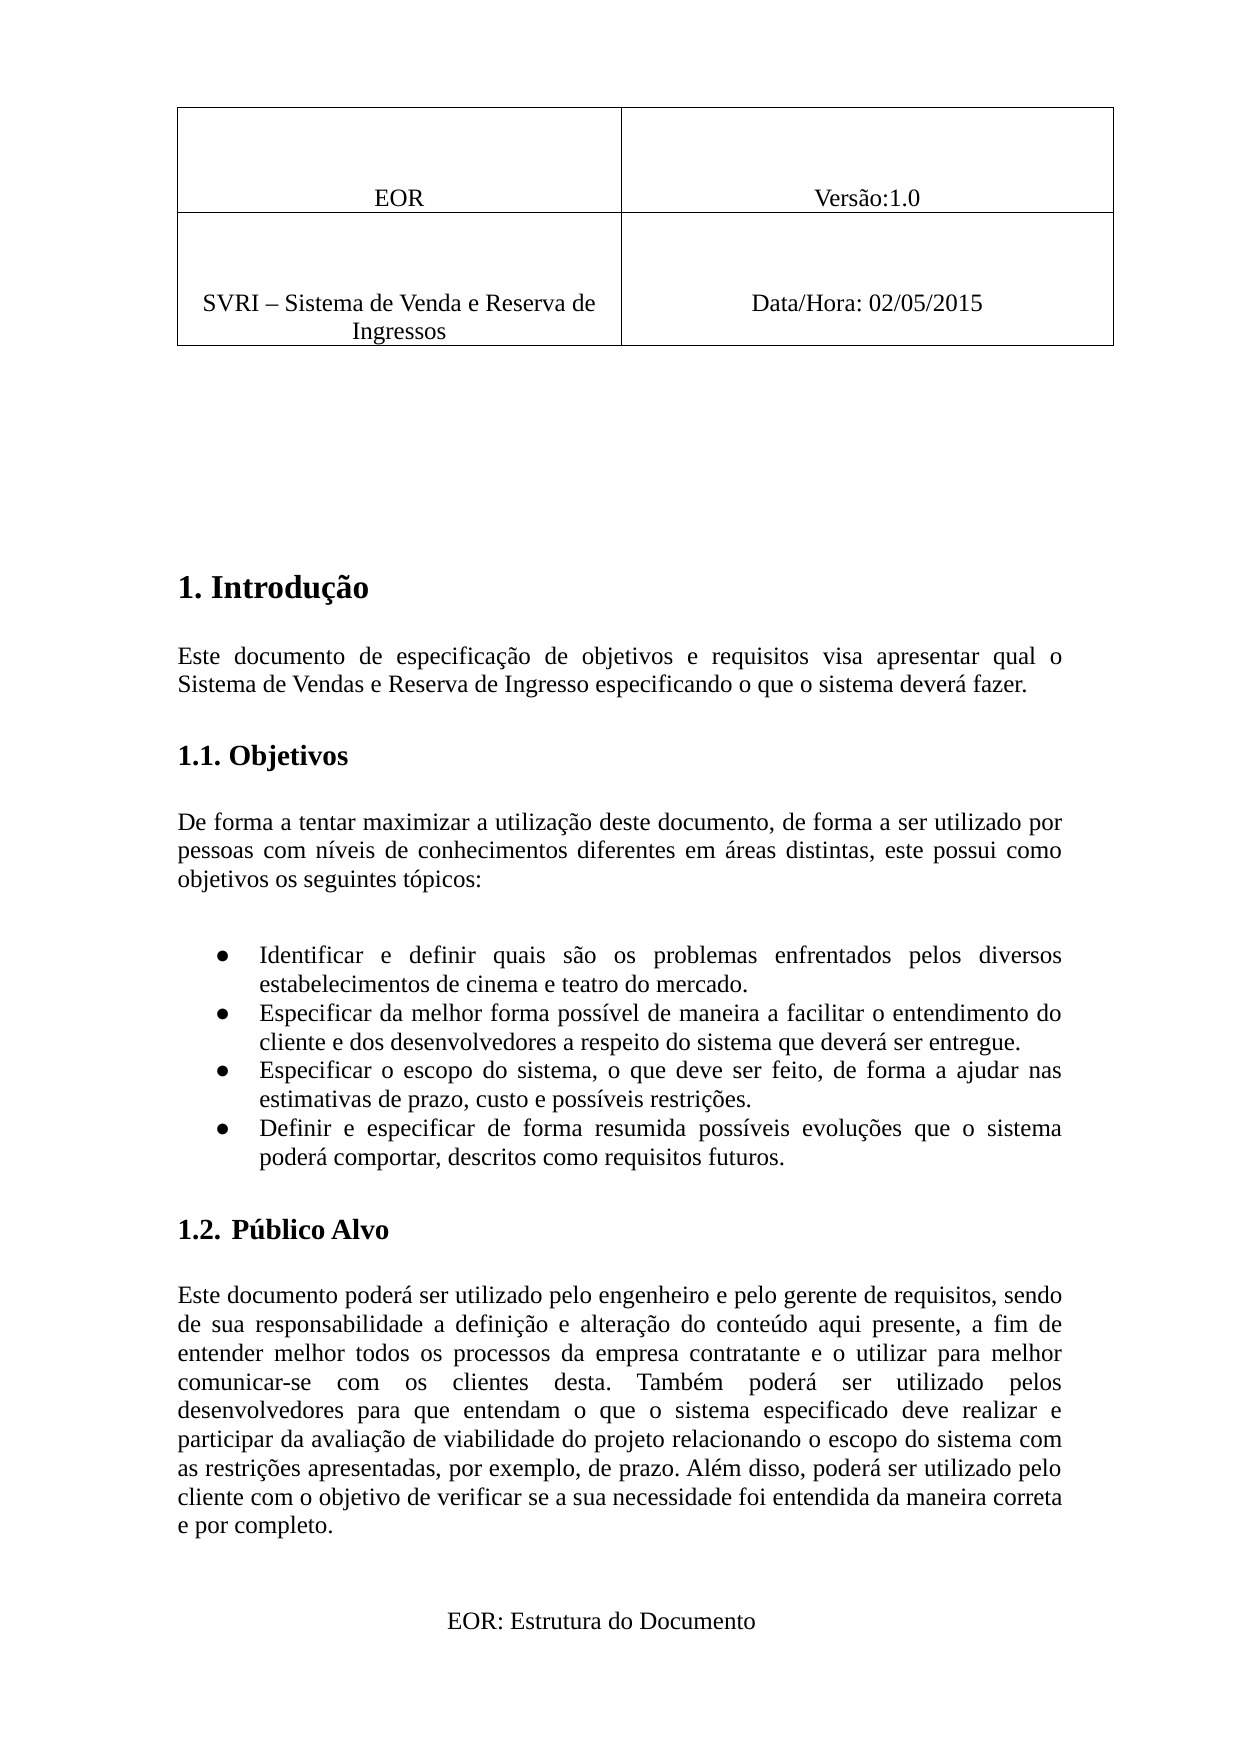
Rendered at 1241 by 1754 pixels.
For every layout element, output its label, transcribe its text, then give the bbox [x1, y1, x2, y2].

text 1. Introdução [177, 567, 1063, 606]
list Definir e especificar de forma resumida possíveis evoluções que o sistema poderá comportar, descritos como requisitos futuros. [215, 1113, 1063, 1171]
text 1.1. Objetivos [177, 738, 1063, 772]
list Identificar e definir quais são os problemas enfrentados pelos diversos estabelecimentos de cinema e teatro do mercado. [215, 940, 1063, 998]
list Especificar da melhor forma possível de maneira a facilitar o entendimento do cliente e dos desenvolvedores a respeito do sistema que deverá ser entregue. [215, 998, 1063, 1056]
list Público Alvo [177, 1212, 1063, 1246]
list Especificar o escopo do sistema, o que deve ser feito, de forma a ajudar nas estimativas de prazo, custo e possíveis restrições. [215, 1056, 1063, 1113]
text De forma a tentar maximizar a utilização deste documento, de forma a ser utilizado por pessoas com níveis de conhecimentos diferentes em áreas distintas, este possui como objetivos os seguintes tópicos: [177, 807, 1063, 893]
text Este documento de especificação de objetivos e requisitos visa apresentar qual o Sistema de Vendas e Reserva de Ingresso especificando o que o sistema deverá fazer. [177, 641, 1063, 698]
text Este documento poderá ser utilizado pelo engenheiro e pelo gerente de requisitos, sendo de sua responsabilidade a definição e alteração do conteúdo aqui presente, a fim de entender melhor todos os processos da empresa contratante e o utilizar para melhor comunicar-se com os clientes desta. Também poderá ser utilizado pelos desenvolvedores para que entendam o que o sistema especificado deve realizar e participar da avaliação de viabilidade do projeto relacionando o escopo do sistema com as restrições apresentadas, por exemplo, de prazo. Além disso, poderá ser utilizado pelo cliente com o objetivo de verificar se a sua necessidade foi entendida da maneira correta e por completo. [177, 1281, 1063, 1539]
